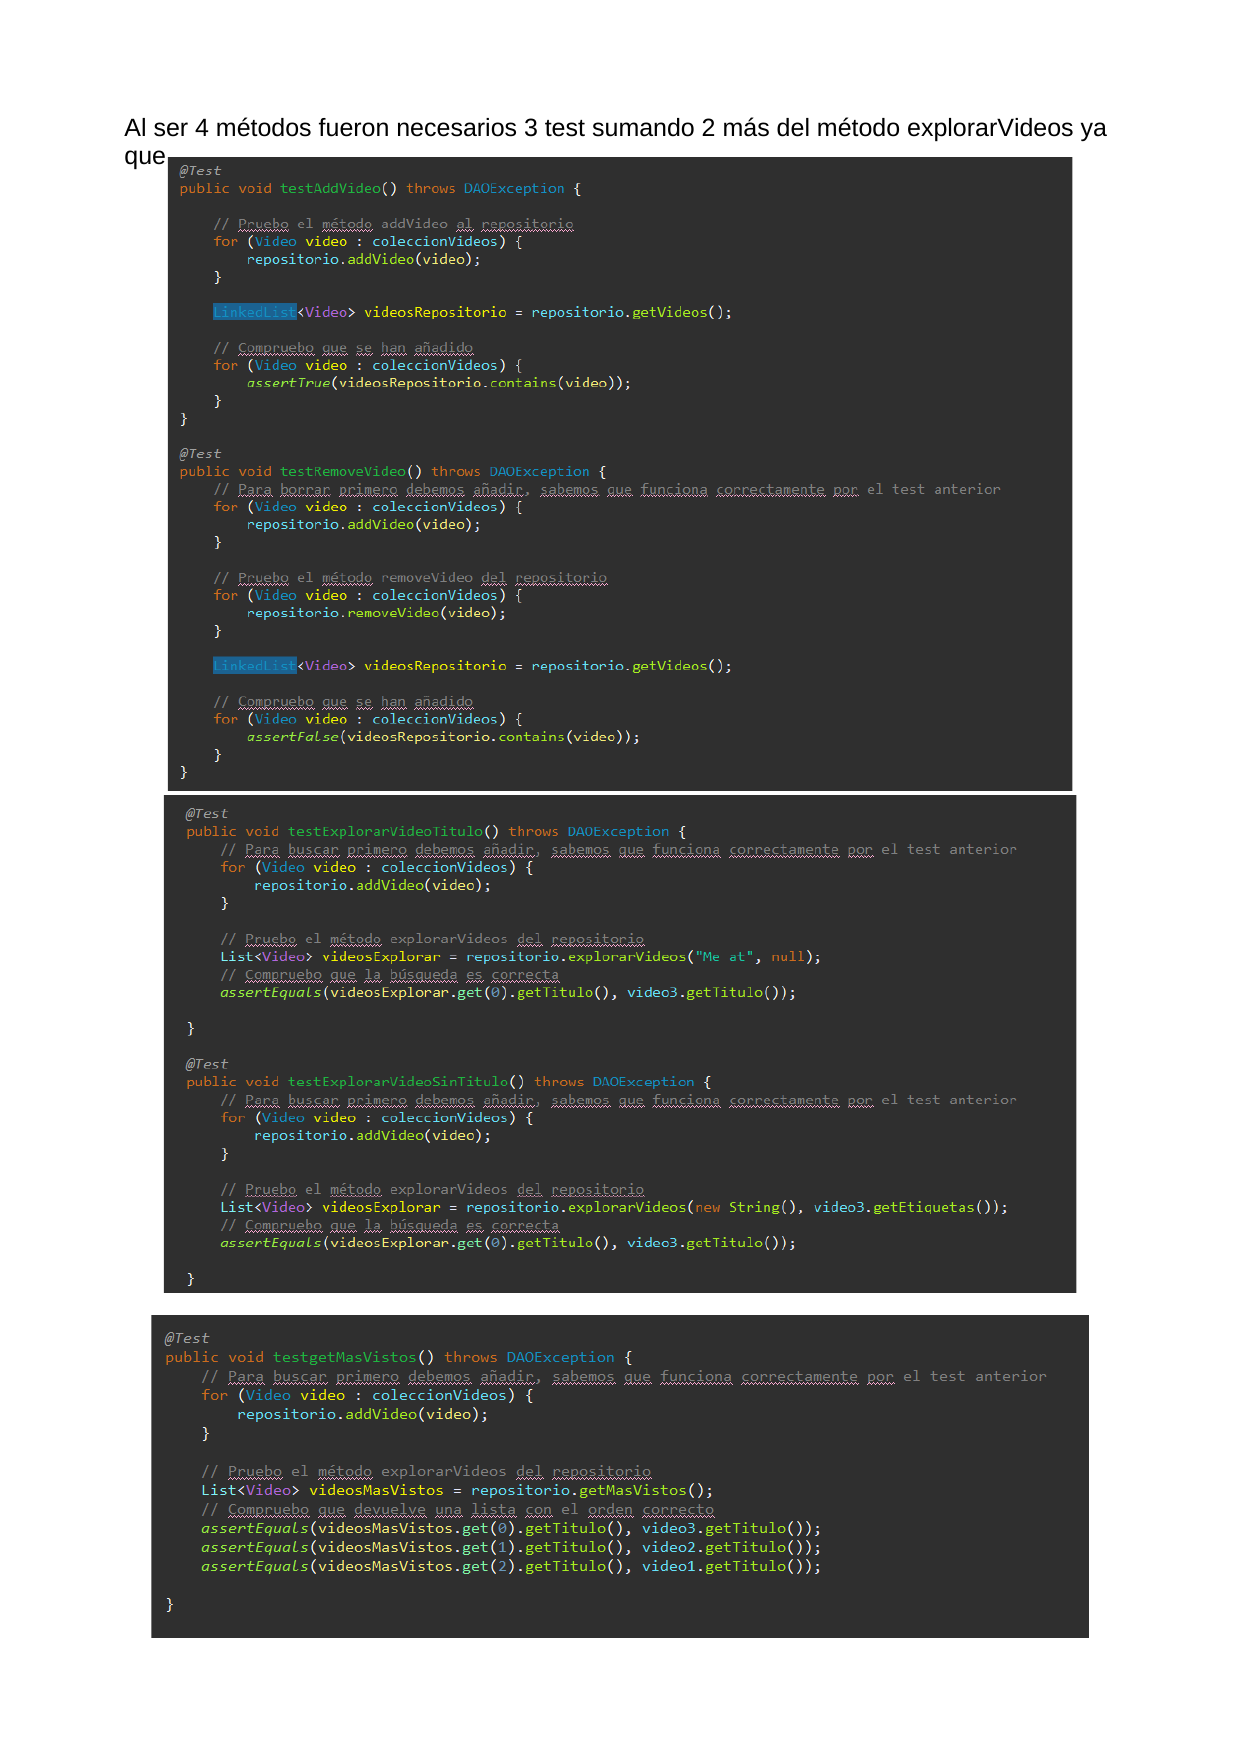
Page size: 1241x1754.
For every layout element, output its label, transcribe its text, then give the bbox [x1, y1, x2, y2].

text Al ser 4 métodos fueron necesarios 3 test sumando 2 más del método explorarVideos ya que [124, 112, 1116, 170]
